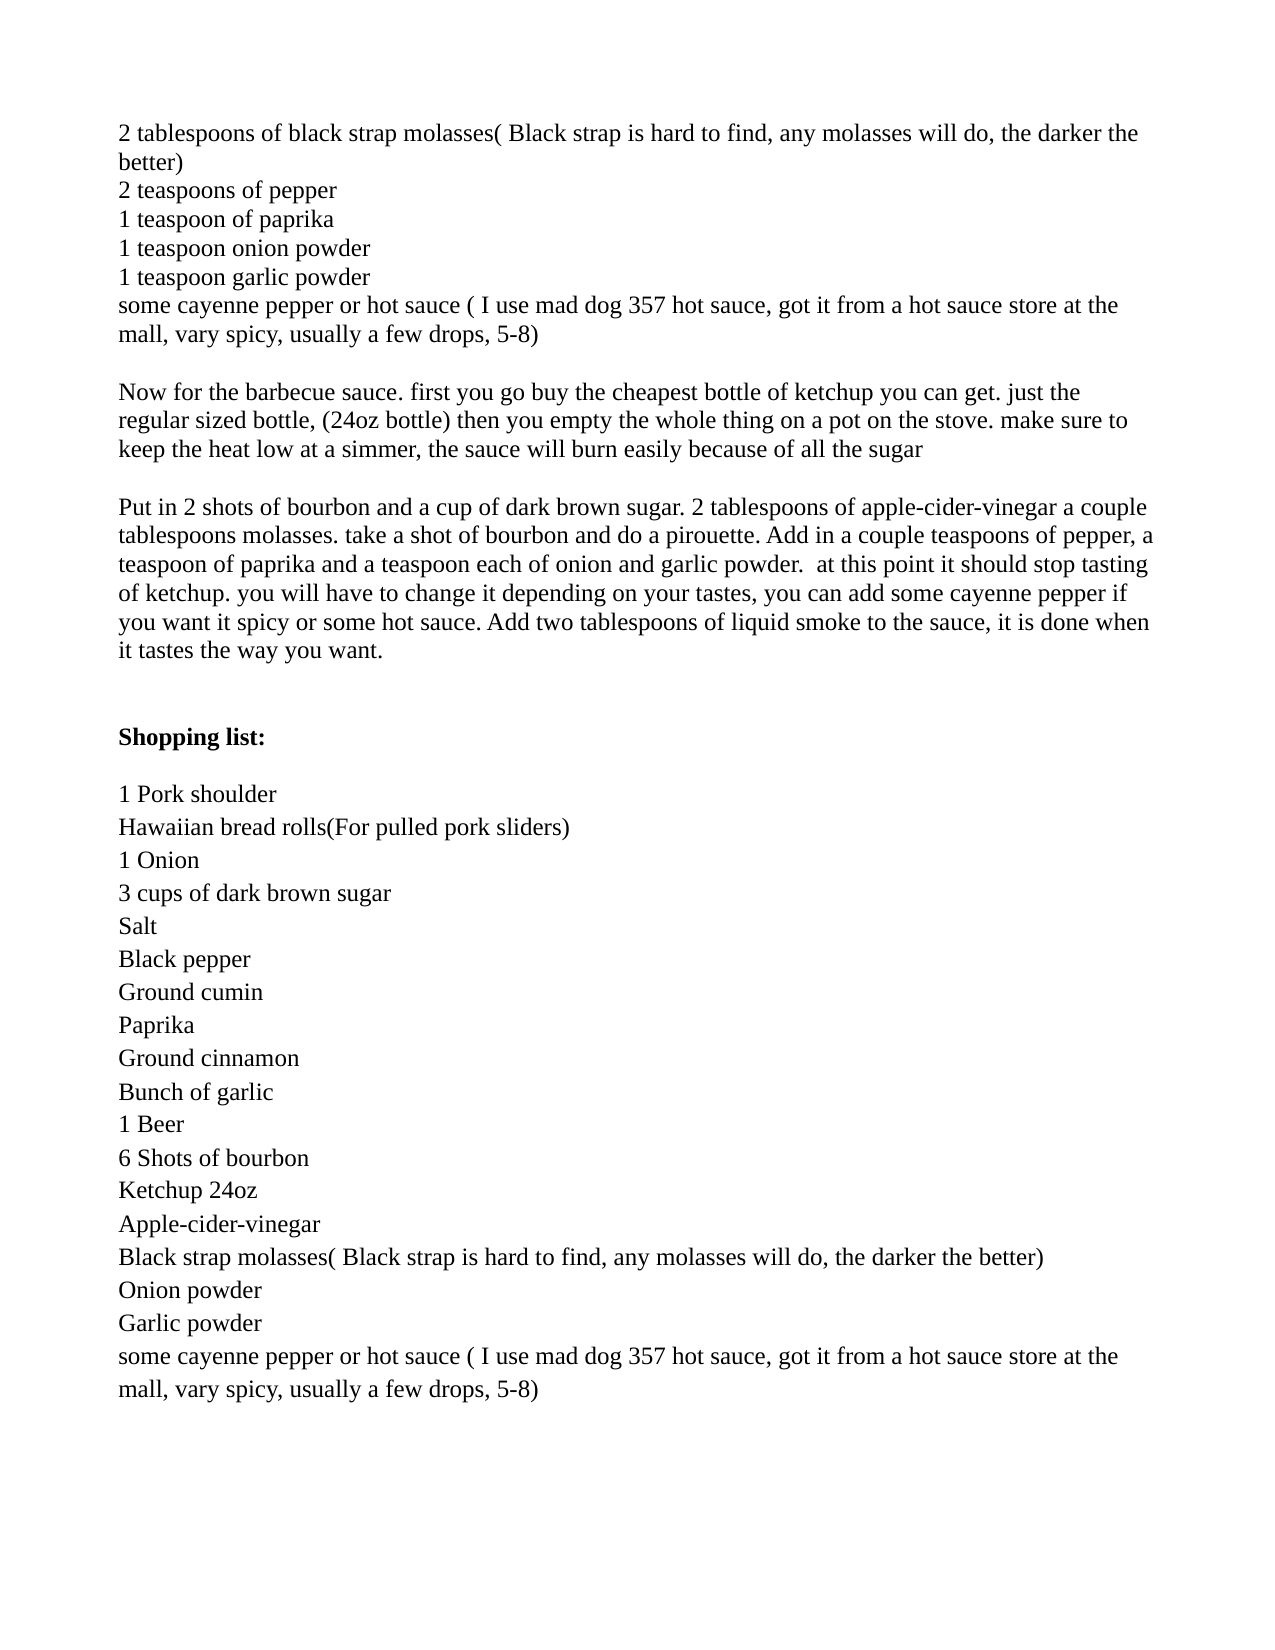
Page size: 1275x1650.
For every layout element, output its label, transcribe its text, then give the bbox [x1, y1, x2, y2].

text 1 teaspoon of paprika [118, 204, 1157, 233]
text 1 Beer [118, 1109, 1157, 1138]
text 3 cups of dark brown sugar [118, 878, 1157, 907]
text Hawaiian bread rolls(For pulled pork sliders) [118, 812, 1157, 841]
text Bunch of garlic [118, 1077, 1157, 1105]
text some cayenne pepper or hot sauce ( I use mad dog 357 hot sauce, got it from a hot sauce store at the mall, vary spicy, usually a few drops, 5-8) [118, 291, 1157, 348]
text 1 Pork shoulder [118, 779, 1157, 808]
text Garlic powder [118, 1308, 1157, 1336]
text 2 tablespoons of black strap molasses( Black strap is hard to find, any molasses will do, the darker the better) [118, 118, 1157, 176]
text Salt [118, 911, 1157, 940]
text Ground cumin [118, 977, 1157, 1006]
text Onion powder [118, 1275, 1157, 1303]
text Apple-cider-vinegar [118, 1209, 1157, 1237]
text Shopping list: [118, 722, 1157, 751]
text Paprika [118, 1011, 1157, 1039]
text 1 teaspoon onion powder [118, 233, 1157, 262]
text 6 Shots of bourbon [118, 1143, 1157, 1171]
text Black strap molasses( Black strap is hard to find, any molasses will do, the darker the better) [118, 1242, 1157, 1270]
text Ketchup 24oz [118, 1176, 1157, 1204]
text Now for the barbecue sauce. first you go buy the cheapest bottle of ketchup you can get. just the regular sized bottle, (24oz bottle) then you empty the whole thing on a pot on the stove. make sure to keep the heat low at a simmer, the sauce will burn easily because of all the sugar [118, 377, 1157, 463]
text 2 teaspoons of pepper [118, 176, 1157, 204]
text some cayenne pepper or hot sauce ( I use mad dog 357 hot sauce, got it from a hot sauce store at the mall, vary spicy, usually a few drops, 5-8) [118, 1341, 1157, 1402]
text Ground cinnamon [118, 1043, 1157, 1072]
text Put in 2 shots of bourbon and a cup of dark brown sugar. 2 tablespoons of apple-cider-vinegar a couple tablespoons molasses. take a shot of bourbon and do a pirouette. Add in a couple teaspoons of pepper, a teaspoon of paprika and a teaspoon each of onion and garlic powder. at this point it should stop tasting of ketchup. you will have to change it depending on your tastes, you can add some cayenne pepper if you want it spicy or some hot sauce. Add two tablespoons of liquid smoke to the sauce, it is done when it tastes the way you want. [118, 492, 1157, 664]
text Black pepper [118, 944, 1157, 973]
text 1 Onion [118, 845, 1157, 874]
text 1 teaspoon garlic powder [118, 262, 1157, 291]
